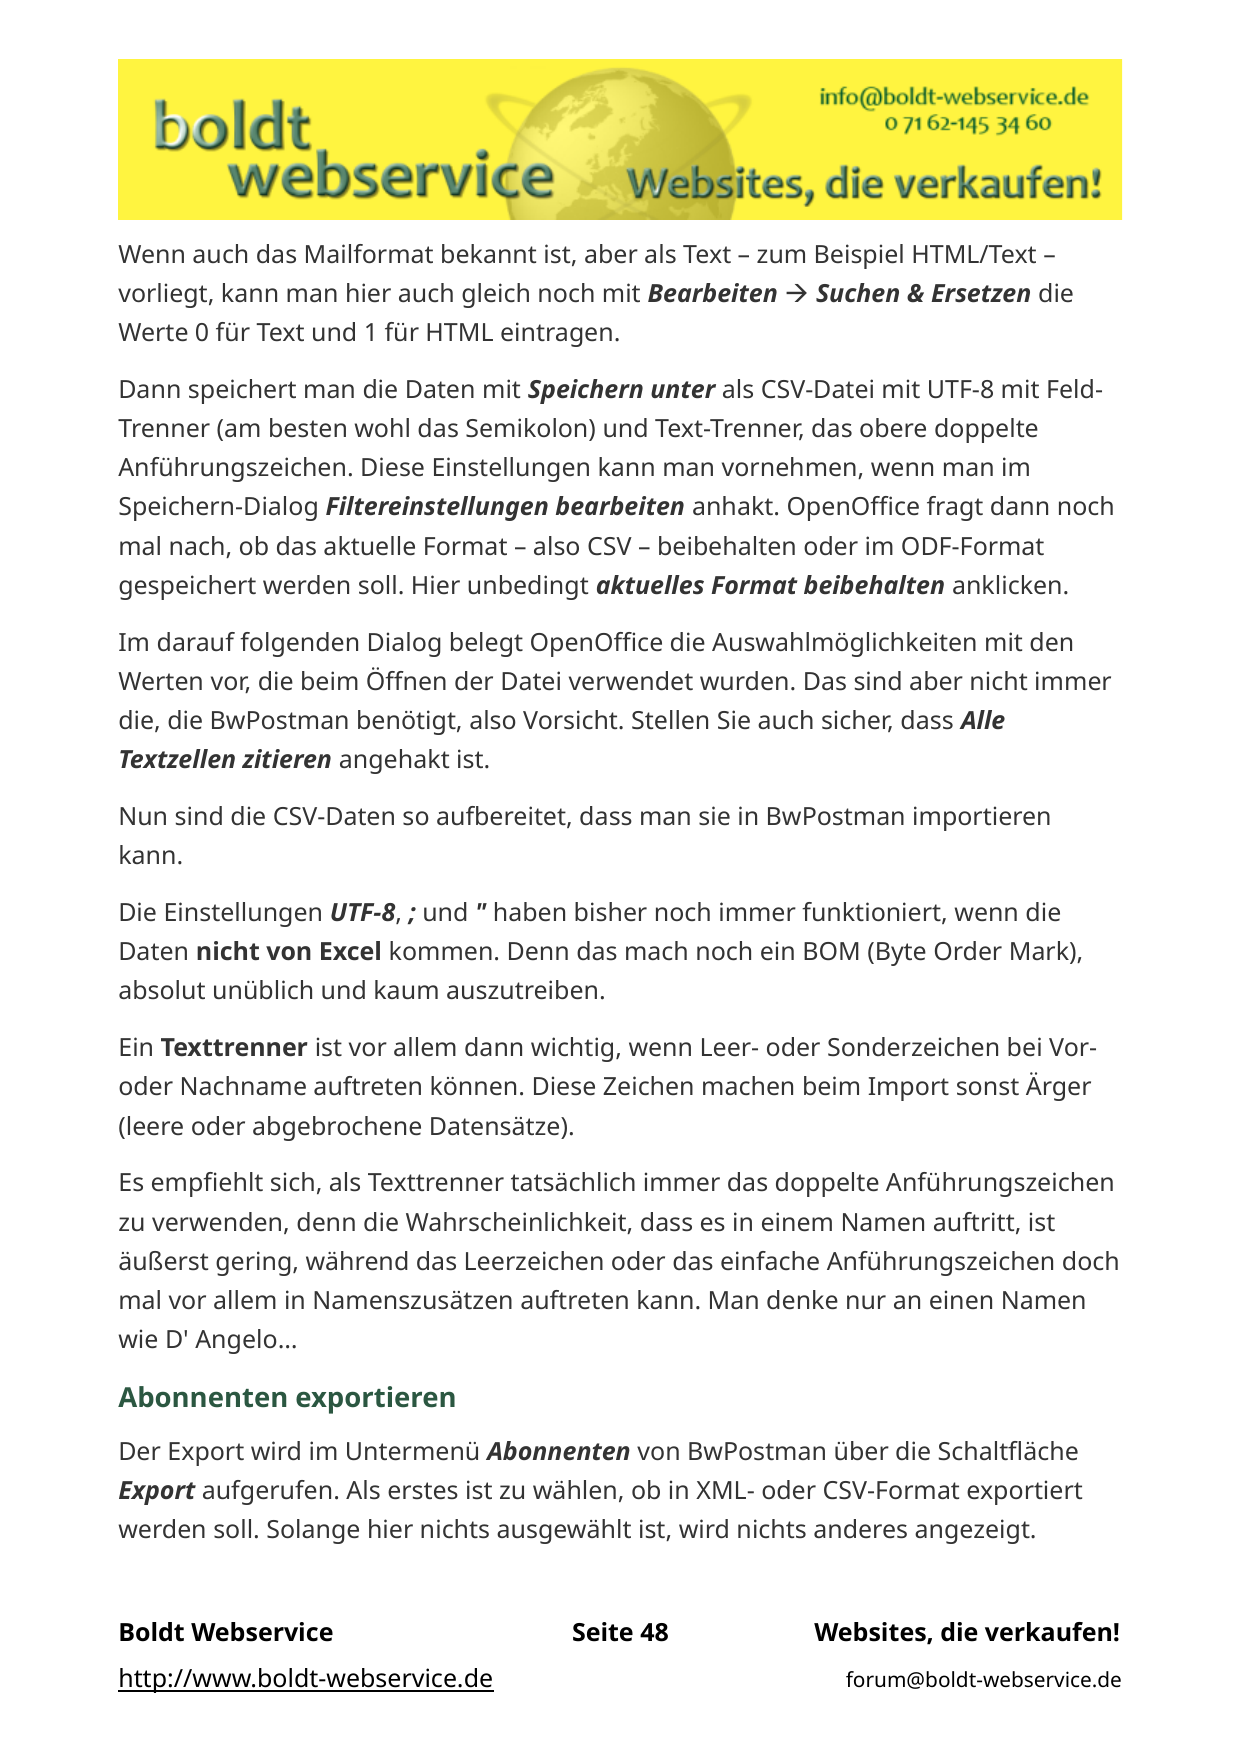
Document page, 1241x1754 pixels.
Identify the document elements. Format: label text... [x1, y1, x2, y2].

text Es empfiehlt sich, als Texttrenner tatsächlich immer das doppelte Anführungszeichen zu verwenden, denn die Wahrscheinlichkeit, dass es in einem Namen auftritt, ist äußerst gering, während das Leerzeichen oder das einfache Anführungszeichen doch mal vor allem in Namenszusätzen auftreten kann. Man denke nur an einen Namen wie D' Angelo… [118, 1165, 1122, 1356]
text Nun sind die CSV-Daten so aufbereitet, dass man sie in BwPostman importieren kann. [118, 798, 1122, 872]
subtitle Abonnenten exportieren [118, 1378, 1122, 1416]
text Wenn auch das Mailformat bekannt ist, aber als Text – zum Beispiel HTML/Text – vorliegt, kann man hier auch gleich noch mit Bearbeiten  Suchen & Ersetzen die Werte 0 für Text und 1 für HTML eintragen. [118, 236, 1122, 349]
picture [118, 59, 1123, 220]
text Dann speichert man die Daten mit Speichern unter als CSV-Datei mit UTF-8 mit Feld-Trenner (am besten wohl das Semikolon) und Text-Trenner, das obere doppelte Anführungszeichen. Diese Einstellungen kann man vornehmen, wenn man im Speichern-Dialog Filtereinstellungen bearbeiten anhakt. OpenOffice fragt dann noch mal nach, ob das aktuelle Format – also CSV – beibehalten oder im ODF-Format gespeichert werden soll. Hier unbedingt aktuelles Format beibehalten anklicken. [118, 371, 1122, 601]
text Der Export wird im Untermenü Abonnenten von BwPostman über die Schaltfläche Export aufgerufen. Als erstes ist zu wählen, ob in XML- oder CSV-Format exportiert werden soll. Solange hier nichts ausgewählt ist, wird nichts anderes angezeigt. [118, 1434, 1122, 1546]
text Im darauf folgenden Dialog belegt OpenOffice die Auswahlmöglichkeiten mit den Werten vor, die beim Öffnen der Datei verwendet wurden. Das sind aber nicht immer die, die BwPostman benötigt, also Vorsicht. Stellen Sie auch sicher, dass Alle Textzellen zitieren angehakt ist. [118, 624, 1122, 776]
text Die Einstellungen UTF-8, ; und " haben bisher noch immer funktioniert, wenn die Daten nicht von Excel kommen. Denn das mach noch ein BOM (Byte Order Mark), absolut unüblich und kaum auszutreiben. [118, 894, 1122, 1007]
text Ein Texttrenner ist vor allem dann wichtig, wenn Leer- oder Sonderzeichen bei Vor- oder Nachname auftreten können. Diese Zeichen machen beim Import sonst Ärger (leere oder abgebrochene Datensätze). [118, 1030, 1122, 1142]
